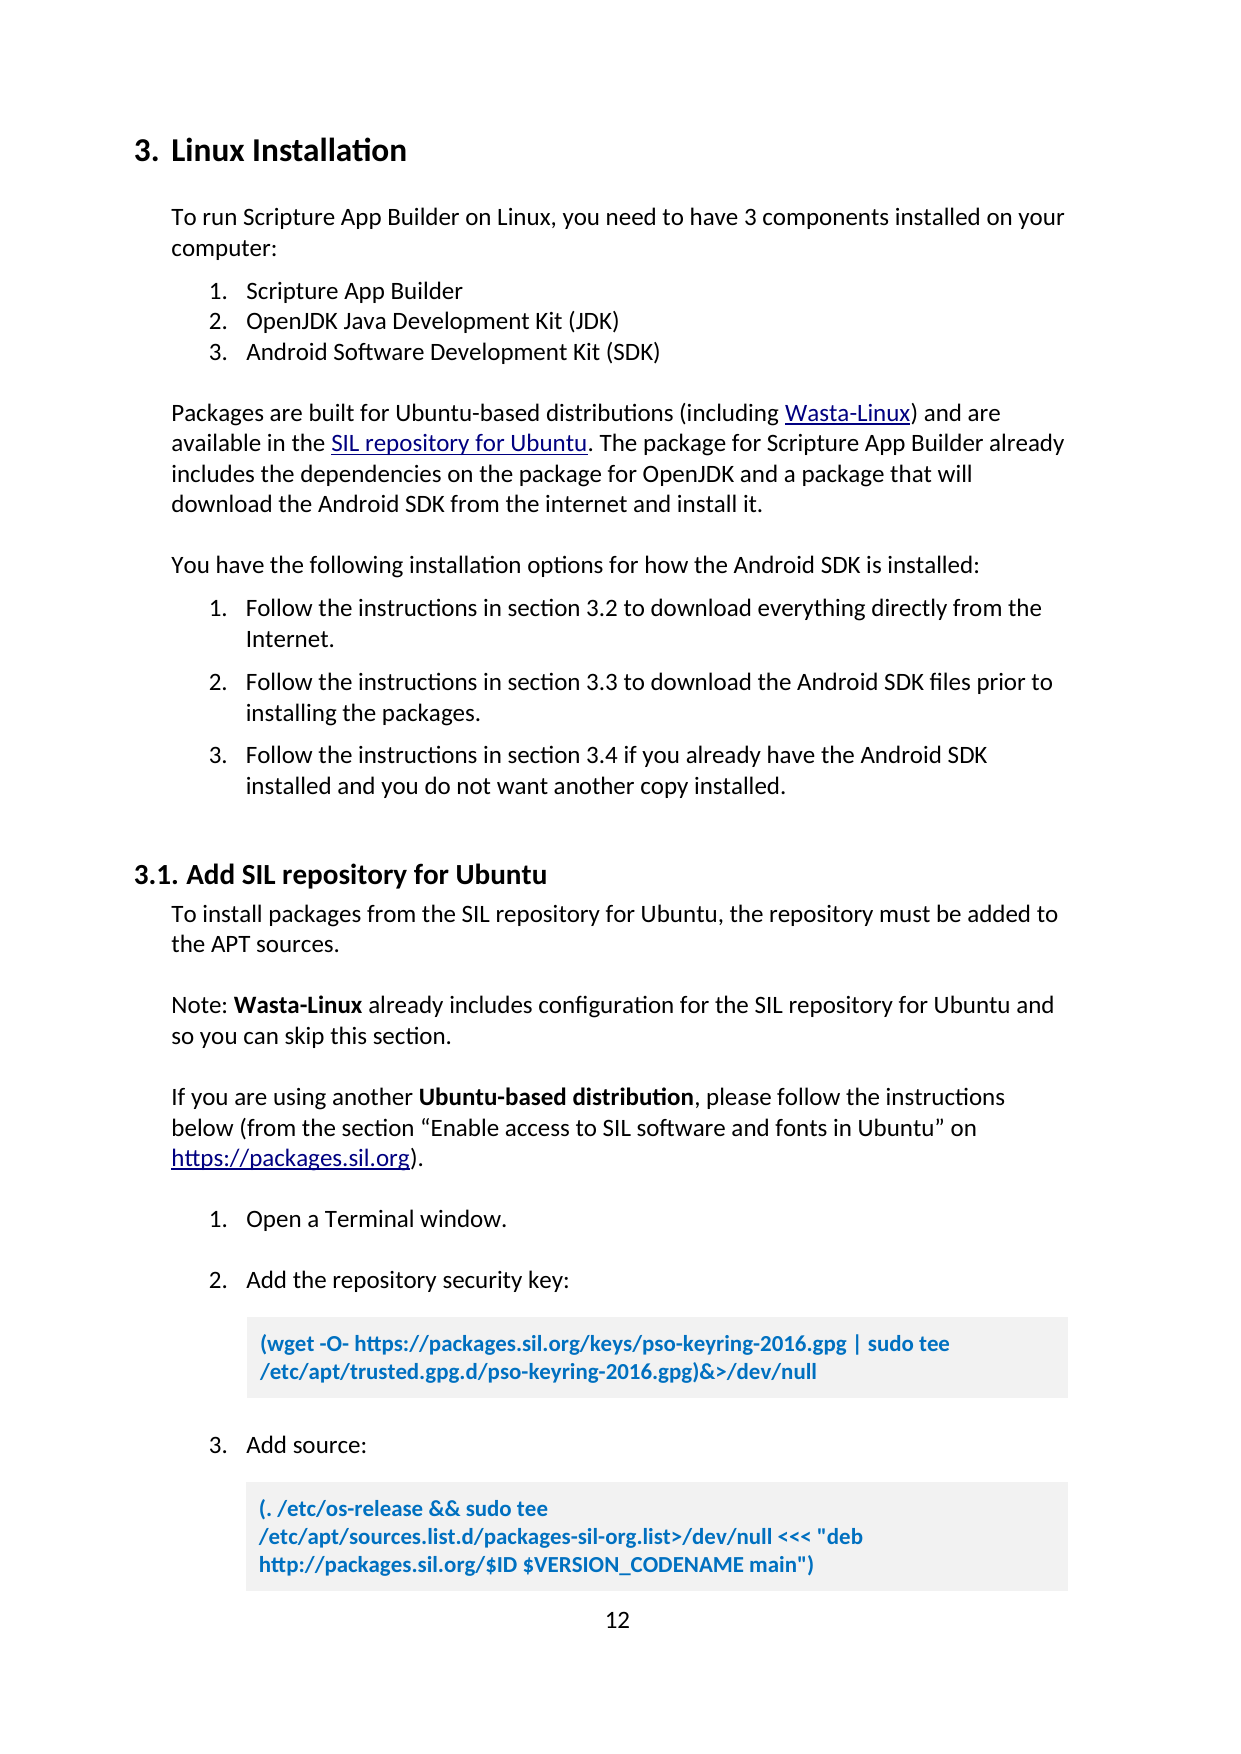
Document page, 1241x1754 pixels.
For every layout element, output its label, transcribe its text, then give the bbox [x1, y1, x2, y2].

list Scripture App Builder [209, 275, 1069, 305]
text You have the following installation options for how the Android SDK is installed: [171, 549, 1069, 580]
list Add the repository security key: [209, 1264, 1069, 1295]
text Note: Wasta-Linux already includes configuration for the SIL repository for Ubuntu and so you can skip this section. [171, 990, 1069, 1051]
list Add source: [209, 1429, 1069, 1460]
text If you are using another Ubuntu-based distribution, please follow the instructions below (from the section “Enable access to SIL software and fonts in Ubuntu” on https://packages.sil.org). [171, 1081, 1069, 1173]
text To install packages from the SIL repository for Ubuntu, the repository must be added to the APT sources. [171, 898, 1069, 959]
text (wget -O- https://packages.sil.org/keys/pso-keyring-2016.gpg | sudo tee /etc/apt/trusted.gpg.d/pso-keyring-2016.gpg)&>/dev/null [247, 1317, 1068, 1398]
subtitle Linux Installation [134, 129, 1069, 170]
list Follow the instructions in section 3.2 to download everything directly from the Internet. [208, 593, 1069, 654]
list Follow the instructions in section 3.3 to download the Android SDK files prior to installing the packages. [208, 666, 1069, 727]
list Follow the instructions in section 3.4 if you already have the Android SDK installed and you do not want another copy installed. [208, 740, 1069, 831]
list OpenJDK Java Development Kit (JDK) [209, 305, 1069, 336]
text To run Scripture App Builder on Linux, you need to have 3 components installed on your computer: [171, 201, 1069, 262]
text Packages are built for Ubuntu-based distributions (including Wasta-Linux) and are available in the SIL repository for Ubuntu. The package for Scripture App Builder already includes the dependencies on the package for OpenJDK and a package that will download the Android SDK from the internet and install it. [171, 397, 1069, 519]
text (. /etc/os-release && sudo tee /etc/apt/sources.list.d/packages-sil-org.list>/dev/null <<< "deb http://packages.sil.org/$ID $VERSION_CODENAME main") [246, 1482, 1068, 1591]
list Android Software Development Kit (SDK) [209, 336, 1069, 366]
list Open a Terminal window. [209, 1203, 1069, 1234]
subtitle Add SIL repository for Ubuntu [134, 856, 1069, 892]
